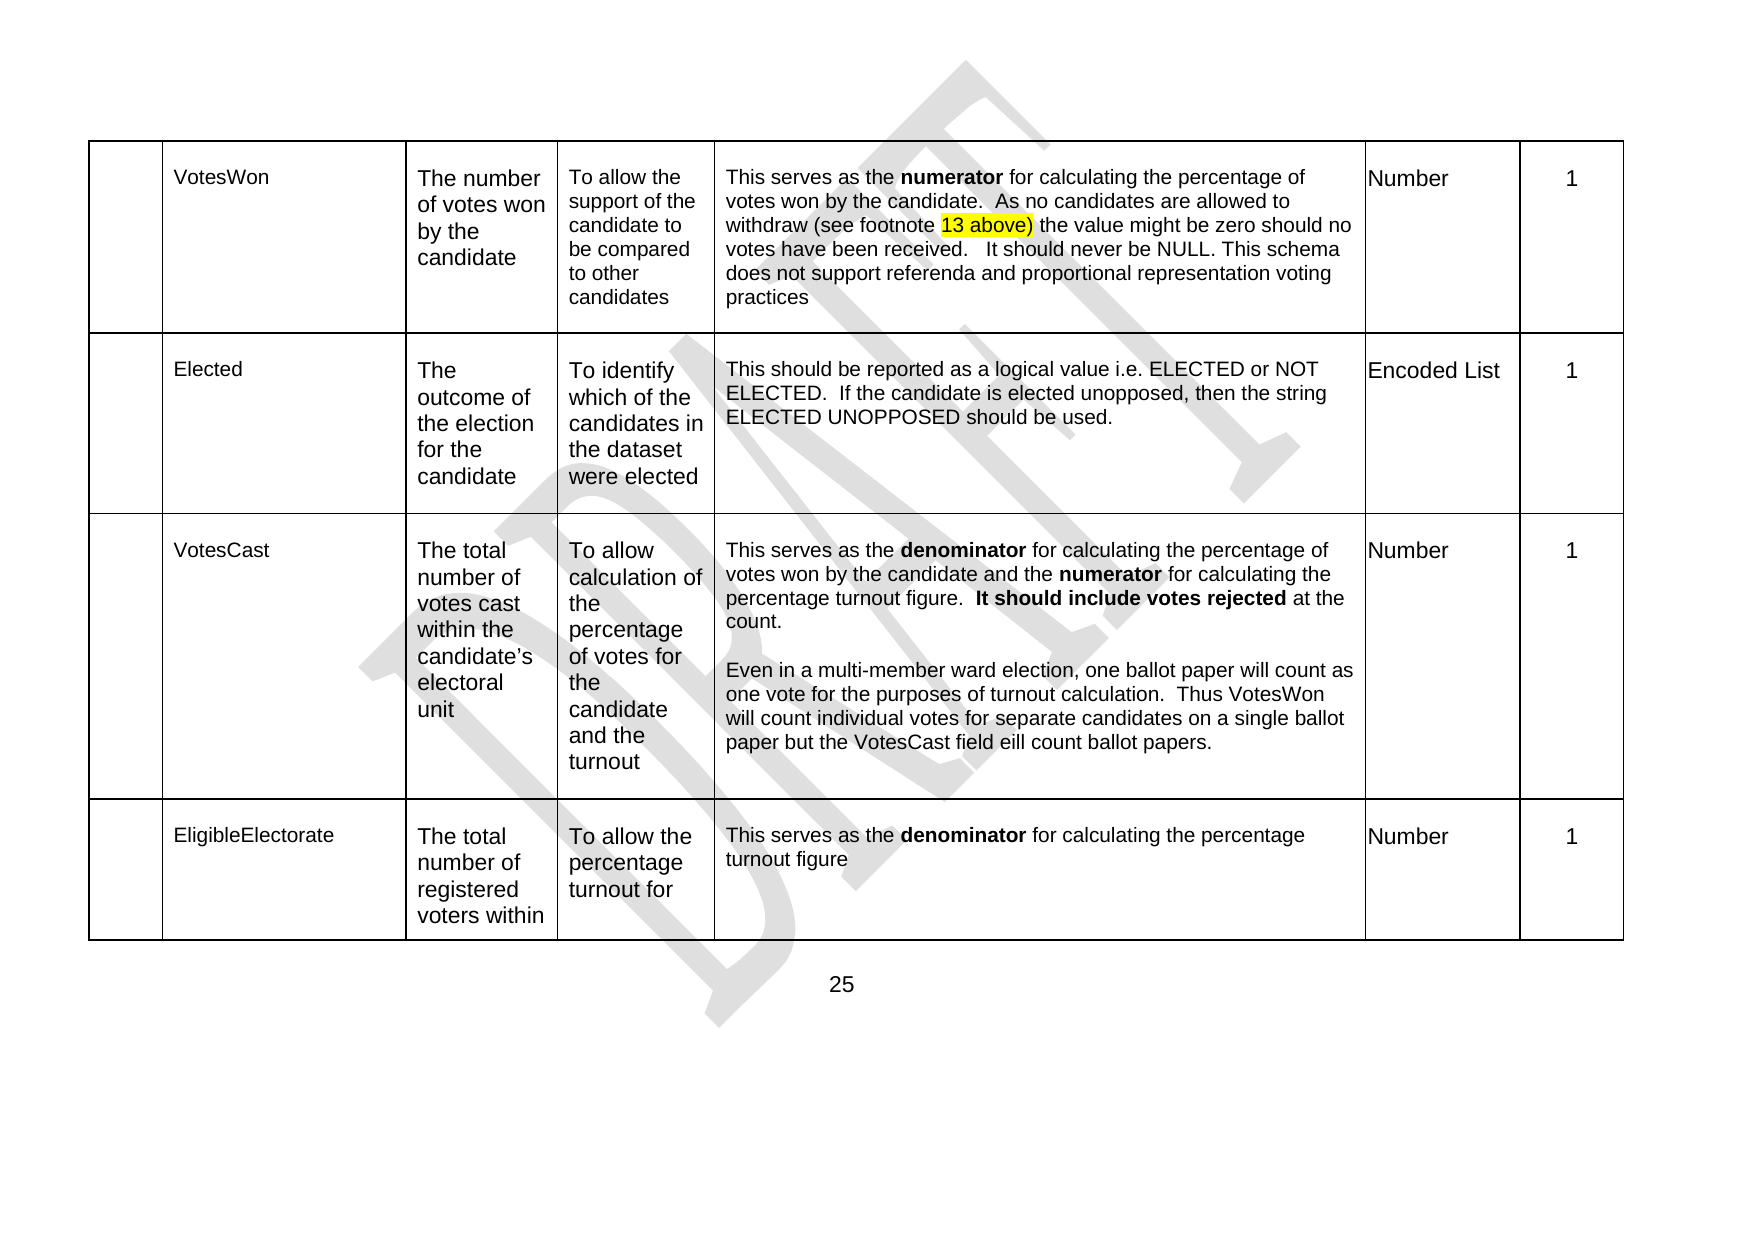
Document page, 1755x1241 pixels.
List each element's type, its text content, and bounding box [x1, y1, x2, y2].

table_cell To allow calculation of the percentage of votes for the candidate and the turnout [558, 671, 692, 798]
table_cell To identify which of the candidates in the dataset were elected [558, 334, 714, 512]
table_cell The outcome of the election for the candidate [407, 334, 557, 512]
table_cell To allow the percentage turnout for the [559, 800, 714, 939]
table_cell The number of votes won by the candidate [407, 142, 557, 332]
table_cell To allow calculation of the percentage of votes for the candidate and the turnout [558, 565, 714, 780]
table_cell Number [1366, 142, 1519, 332]
table_cell The total number of votes cast within the candidate’s electoral unit [420, 629, 557, 798]
table_cell This serves as the numerator for calculating the percentage of votes won by the candidate. As no candidates are allowed to withdraw (see footnote 13 above) the value might be zero should no votes have been received. It should never be NULL. This schema does not support referenda and proportional representation voting practices [715, 142, 1110, 332]
table_cell VotesWon [163, 142, 405, 332]
table_cell 1 [1521, 142, 1623, 332]
table_cell The total number of votes cast within the candidate’s electoral unit [407, 686, 519, 798]
table_cell 1 [1521, 334, 1623, 512]
table_cell To allow calculation of the percentage of votes for the candidate and the turnout [558, 514, 714, 675]
table_cell [90, 800, 162, 939]
table_cell This should be reported as a logical value i.e. ELECTED or NOT ELECTED. If the candidate is elected unopposed, then the string ELECTED UNOPPOSED should be used. [743, 411, 872, 512]
table_cell [90, 514, 162, 798]
table_cell This serves as the denominator for calculating the percentage turnout figure [731, 800, 1365, 939]
table_cell EligibleElectorate [163, 800, 405, 939]
table_cell This serves as the denominator for calculating the percentage of votes won by the candidate and the numerator for calculating the percentage turnout figure. It should include votes rejected at the count. Even in a multi-member ward election, one ballot paper will count as one vote for the purposes of turnout calculation. Thus VotesWon will count individual votes for separate candidates on a single ballot paper but the VotesCast field eill count ballot papers. [715, 514, 1365, 798]
table_cell This should be reported as a logical value i.e. ELECTED or NOT ELECTED. If the candidate is elected unopposed, then the string ELECTED UNOPPOSED should be used. [715, 412, 793, 512]
table_cell [90, 334, 162, 512]
table_cell Encoded List [1366, 334, 1519, 512]
table_cell Elected [163, 334, 405, 512]
table_cell Number [1366, 800, 1519, 939]
table_cell This should be reported as a logical value i.e. ELECTED or NOT ELECTED. If the candidate is elected unopposed, then the string ELECTED UNOPPOSED should be used. [887, 334, 997, 410]
table_cell To allow the percentage turnout for the [558, 837, 660, 939]
table_cell This serves as the numerator for calculating the percentage of votes won by the candidate. As no candidates are allowed to withdraw (see footnote 13 above) the value might be zero should no votes have been received. It should never be NULL. This schema does not support referenda and proportional representation voting practices [958, 142, 1365, 332]
table_cell 1 [1521, 800, 1623, 939]
table_cell The total number of votes cast within the candidate’s electoral unit [407, 514, 557, 633]
table_cell This should be reported as a logical value i.e. ELECTED or NOT ELECTED. If the candidate is elected unopposed, then the string ELECTED UNOPPOSED should be used. [715, 334, 1027, 512]
table_cell This should be reported as a logical value i.e. ELECTED or NOT ELECTED. If the candidate is elected unopposed, then the string ELECTED UNOPPOSED should be used. [976, 334, 1365, 512]
table_cell This serves as the denominator for calculating the percentage turnout figure [715, 826, 765, 939]
table_cell The total number of registered voters within [407, 800, 557, 939]
table_cell Number [1366, 514, 1519, 798]
table_cell To allow the support of the candidate to be compared to other candidates [558, 142, 714, 332]
table_cell [90, 142, 162, 332]
table_cell To allow calculation of the percentage of votes for the candidate and the turnout [674, 514, 714, 555]
table_cell 1 [1521, 514, 1623, 798]
table_cell VotesCast [163, 514, 405, 798]
